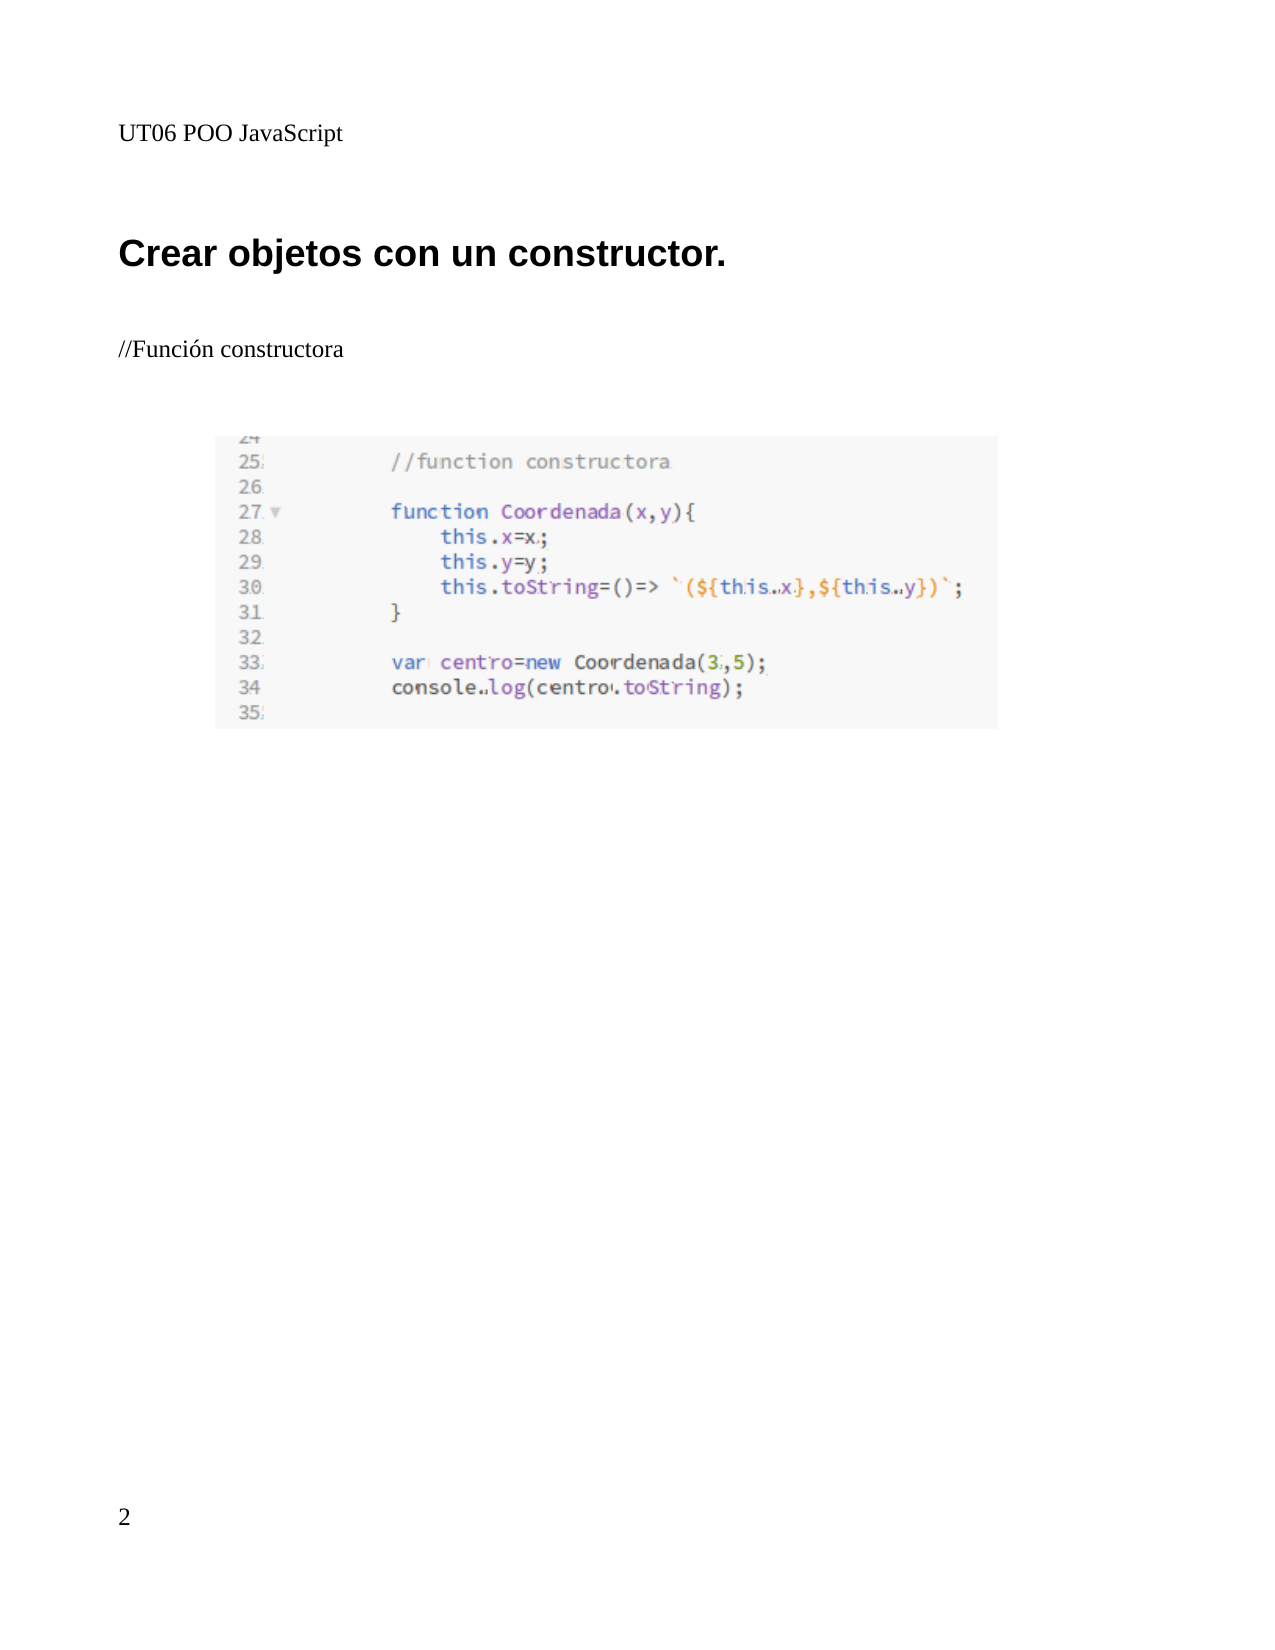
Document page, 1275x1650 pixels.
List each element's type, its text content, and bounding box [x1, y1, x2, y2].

picture [215, 436, 998, 729]
subtitle Crear objetos con un constructor. [118, 231, 1157, 274]
text //Función constructora [118, 334, 1157, 363]
